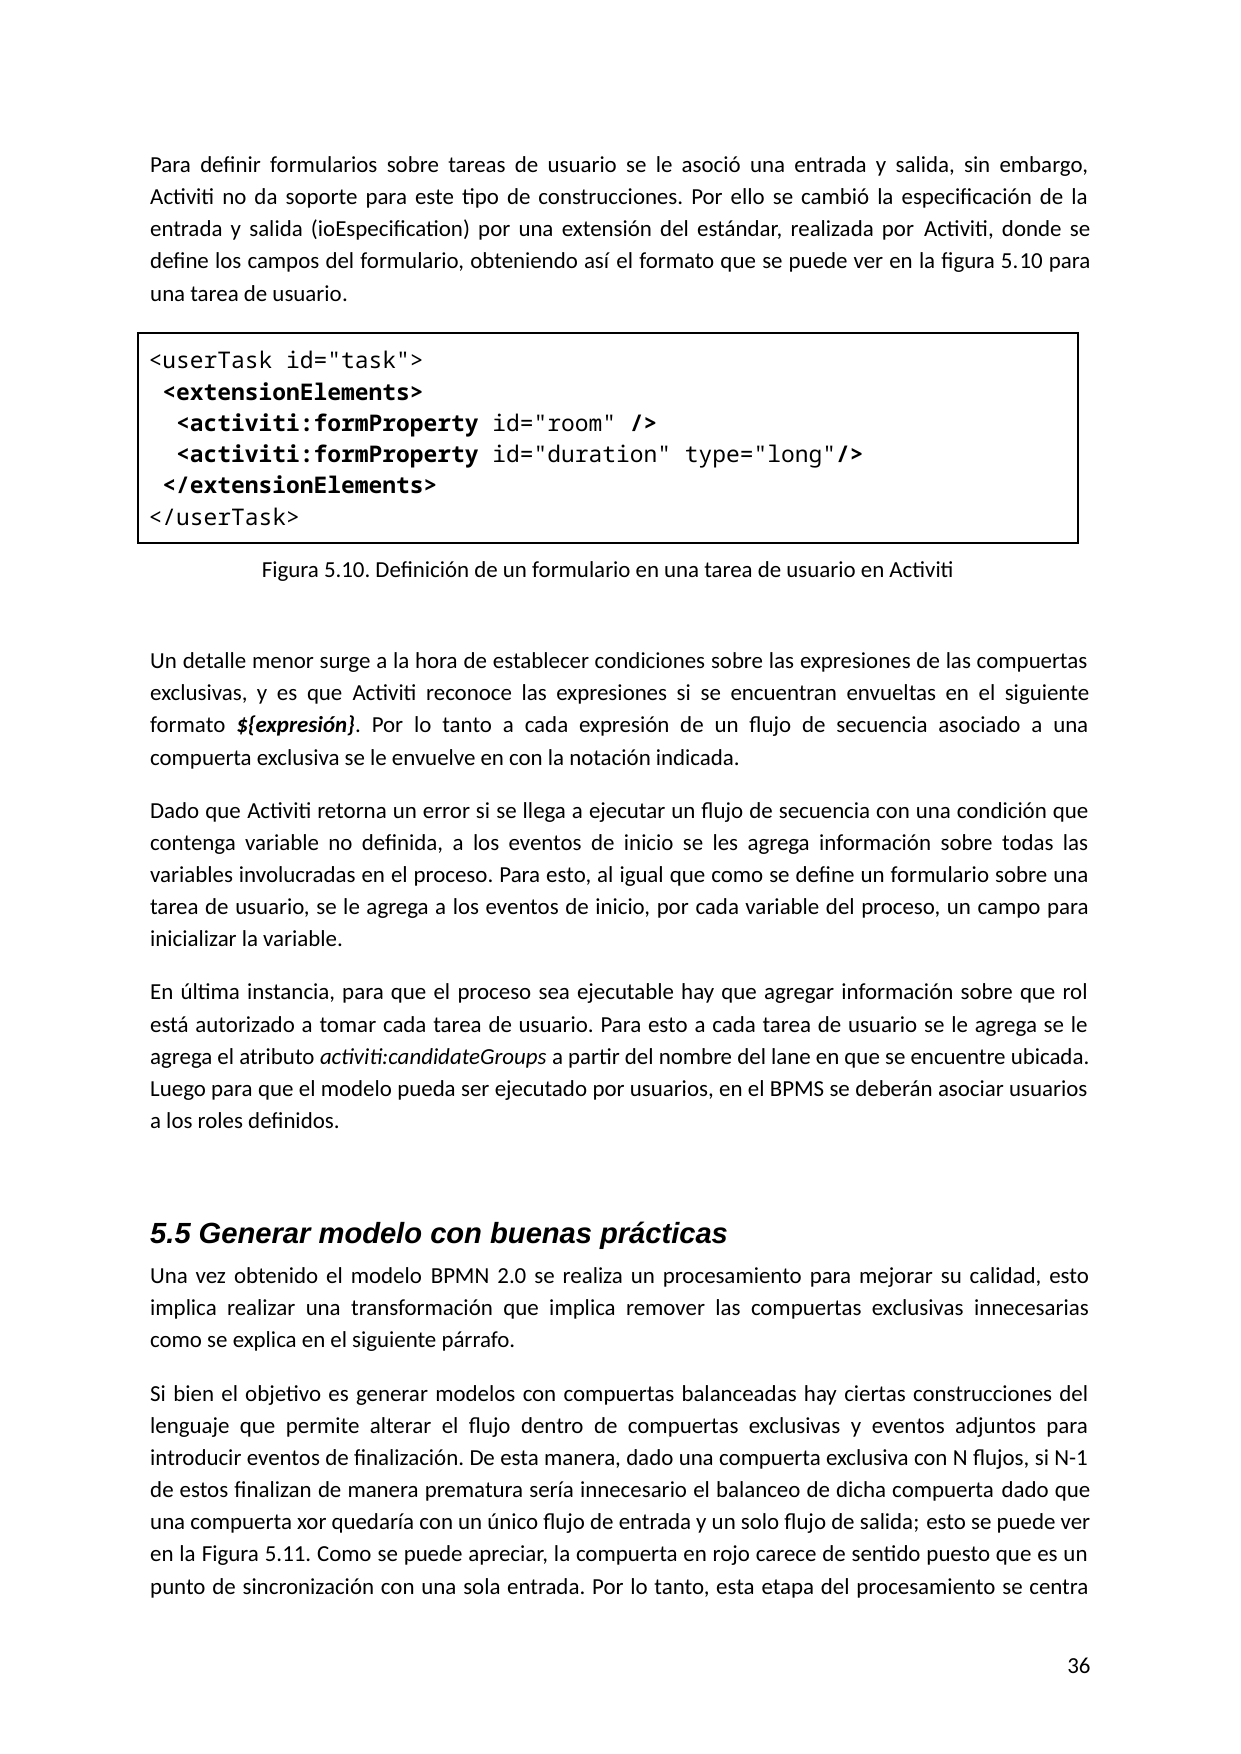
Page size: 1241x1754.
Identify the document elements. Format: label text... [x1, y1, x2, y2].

text Un detalle menor surge a la hora de establecer condiciones sobre las expresiones de las compuertas exclusivas, y es que Activiti reconoce las expresiones si se encuentran envueltas en el siguiente formato ${expresión}. Por lo tanto a cada expresión de un flujo de secuencia asociado a una compuerta exclusiva se le envuelve en con la notación indicada. [150, 646, 1090, 771]
table_header <userTask id="task"> <extensionElements> <activiti:formProperty id="room" /> <activiti:formProperty id="duration" type="long"/> </extensionElements> </userTask> [139, 334, 1077, 542]
text Dado que Activiti retorna un error si se llega a ejecutar un flujo de secuencia con una condición que contenga variable no definida, a los eventos de inicio se les agrega información sobre todas las variables involucradas en el proceso. Para esto, al igual que como se define un formulario sobre una tarea de usuario, se le agrega a los eventos de inicio, por cada variable del proceso, un campo para inicializar la variable. [150, 796, 1090, 952]
subtitle 5.5 Generar modelo con buenas prácticas [150, 1216, 1090, 1250]
text Una vez obtenido el modelo BPMN 2.0 se realiza un procesamiento para mejorar su calidad, esto implica realizar una transformación que implica remover las compuertas exclusivas innecesarias como se explica en el siguiente párrafo. [150, 1261, 1090, 1354]
text Para definir formularios sobre tareas de usuario se le asoció una entrada y salida, sin embargo, Activiti no da soporte para este tipo de construcciones. Por ello se cambió la especificación de la entrada y salida (ioEspecification) por una extensión del estándar, realizada por Activiti, donde se define los campos del formulario, obteniendo así el formato que se puede ver en la figura 5.10 para una tarea de usuario. [150, 150, 1090, 307]
text Si bien el objetivo es generar modelos con compuertas balanceadas hay ciertas construcciones del lenguaje que permite alterar el flujo dentro de compuertas exclusivas y eventos adjuntos para introducir eventos de finalización. De esta manera, dado una compuerta exclusiva con N flujos, si N-1 de estos finalizan de manera prematura sería innecesario el balanceo de dicha compuerta dado que una compuerta xor quedaría con un único flujo de entrada y un solo flujo de salida; esto se puede ver en la Figura 5.11. Como se puede apreciar, la compuerta en rojo carece de sentido puesto que es un punto de sincronización con una sola entrada. Por lo tanto, esta etapa del procesamiento se centra [150, 1379, 1090, 1600]
table_cell Figura 5.10. Definición de un formulario en una tarea de usuario en Activiti [138, 544, 1078, 593]
text En última instancia, para que el proceso sea ejecutable hay que agregar información sobre que rol está autorizado a tomar cada tarea de usuario. Para esto a cada tarea de usuario se le agrega se le agrega el atributo activiti:candidateGroups a partir del nombre del lane en que se encuentre ubicada. Luego para que el modelo pueda ser ejecutado por usuarios, en el BPMS se deberán asociar usuarios a los roles definidos. [150, 977, 1090, 1134]
